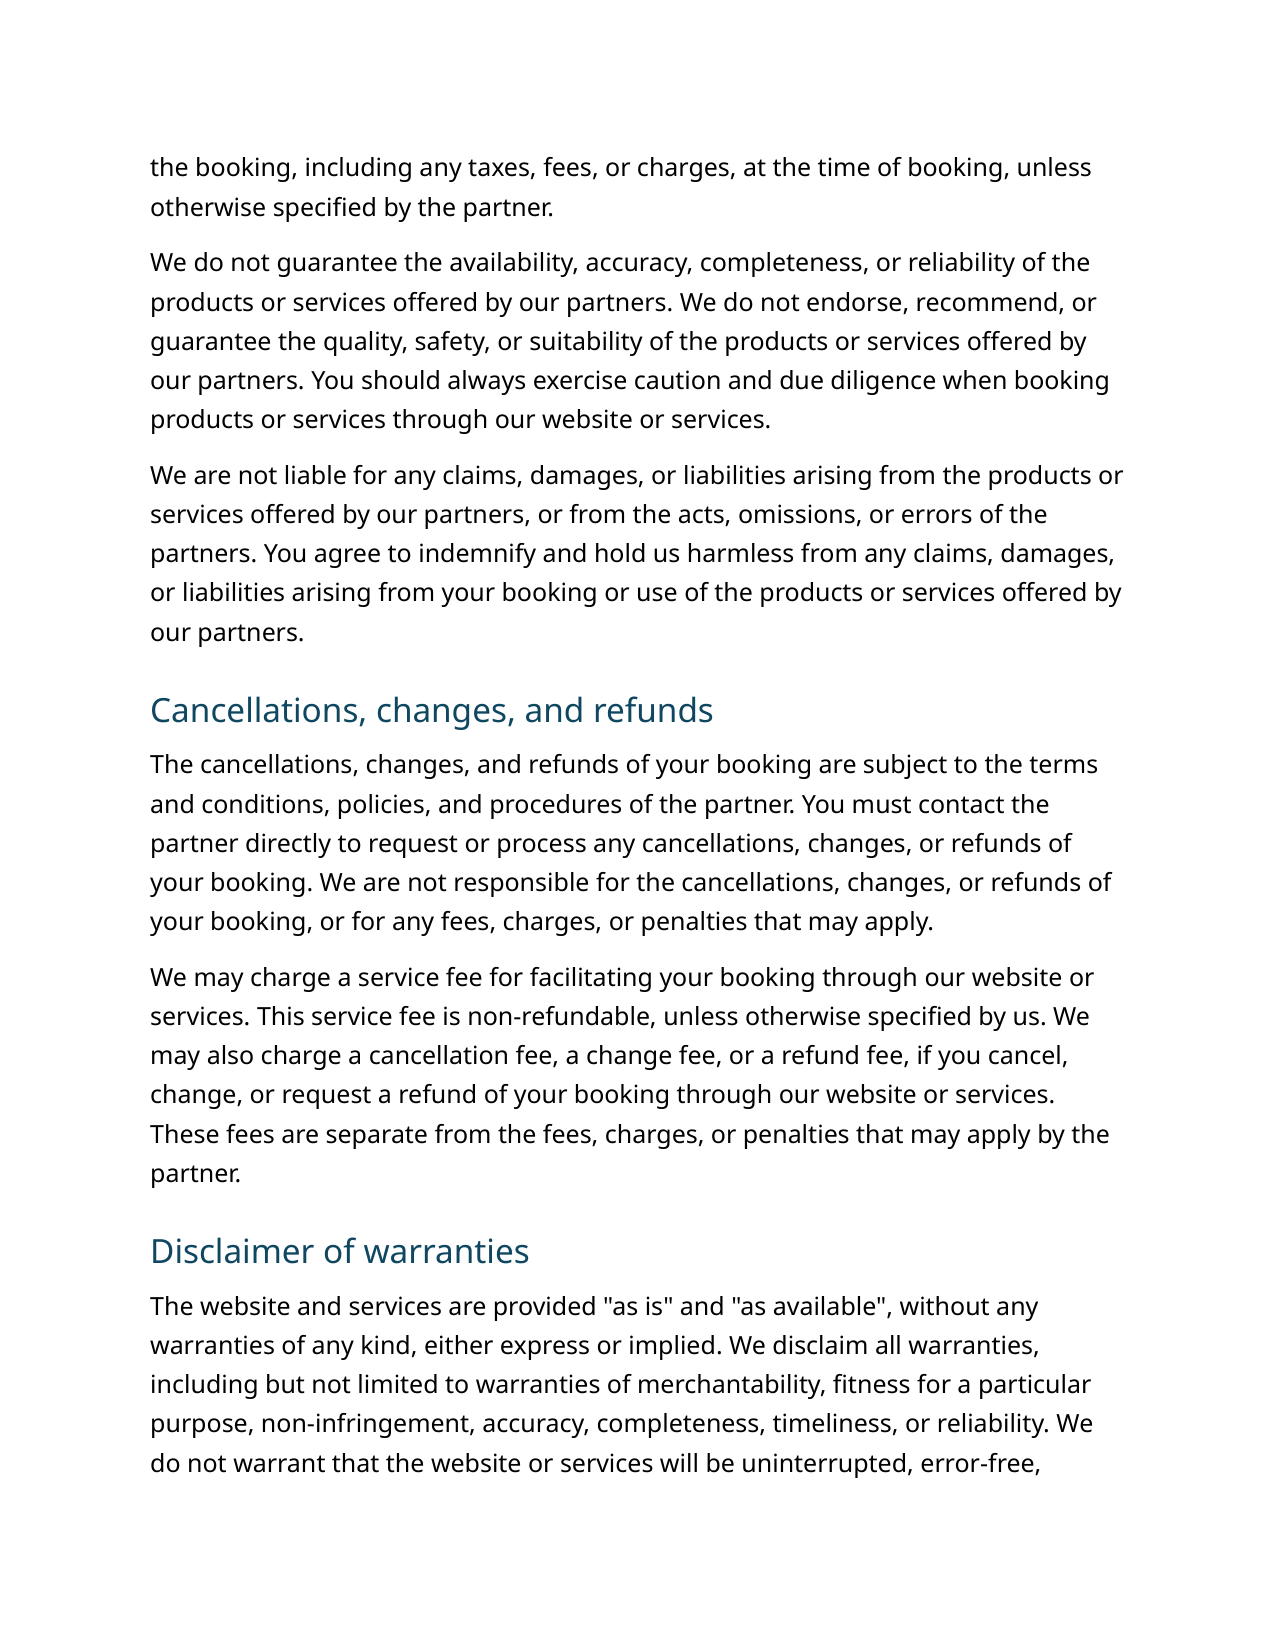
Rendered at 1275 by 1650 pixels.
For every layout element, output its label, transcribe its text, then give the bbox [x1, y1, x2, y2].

text The website and services are provided "as is" and "as available", without any warranties of any kind, either express or implied. We disclaim all warranties, including but not limited to warranties of merchantability, fitness for a particular purpose, non-infringement, accuracy, completeness, timeliness, or reliability. We do not warrant that the website or services will be uninterrupted, error-free, [150, 1288, 1125, 1479]
text We are not liable for any claims, damages, or liabilities arising from the products or services offered by our partners, or from the acts, omissions, or errors of the partners. You agree to indemnify and hold us harmless from any claims, damages, or liabilities arising from your booking or use of the products or services offered by our partners. [150, 457, 1125, 648]
subtitle Disclaimer of warranties [150, 1228, 1125, 1273]
subtitle Cancellations, changes, and refunds [150, 687, 1125, 732]
text the booking, including any taxes, fees, or charges, at the time of booking, unless otherwise specified by the partner. [150, 150, 1125, 223]
text The cancellations, changes, and refunds of your booking are subject to the terms and conditions, policies, and procedures of the partner. You must contact the partner directly to request or process any cancellations, changes, or refunds of your booking. We are not responsible for the cancellations, changes, or refunds of your booking, or for any fees, charges, or penalties that may apply. [150, 747, 1125, 938]
text We do not guarantee the availability, accuracy, completeness, or reliability of the products or services offered by our partners. We do not endorse, recommend, or guarantee the quality, safety, or suitability of the products or services offered by our partners. You should always exercise caution and due diligence when booking products or services through our website or services. [150, 245, 1125, 436]
text We may charge a service fee for facilitating your booking through our website or services. This service fee is non-refundable, unless otherwise specified by us. We may also charge a cancellation fee, a change fee, or a refund fee, if you cancel, change, or request a refund of your booking through our website or services. These fees are separate from the fees, charges, or penalties that may apply by the partner. [150, 960, 1125, 1189]
